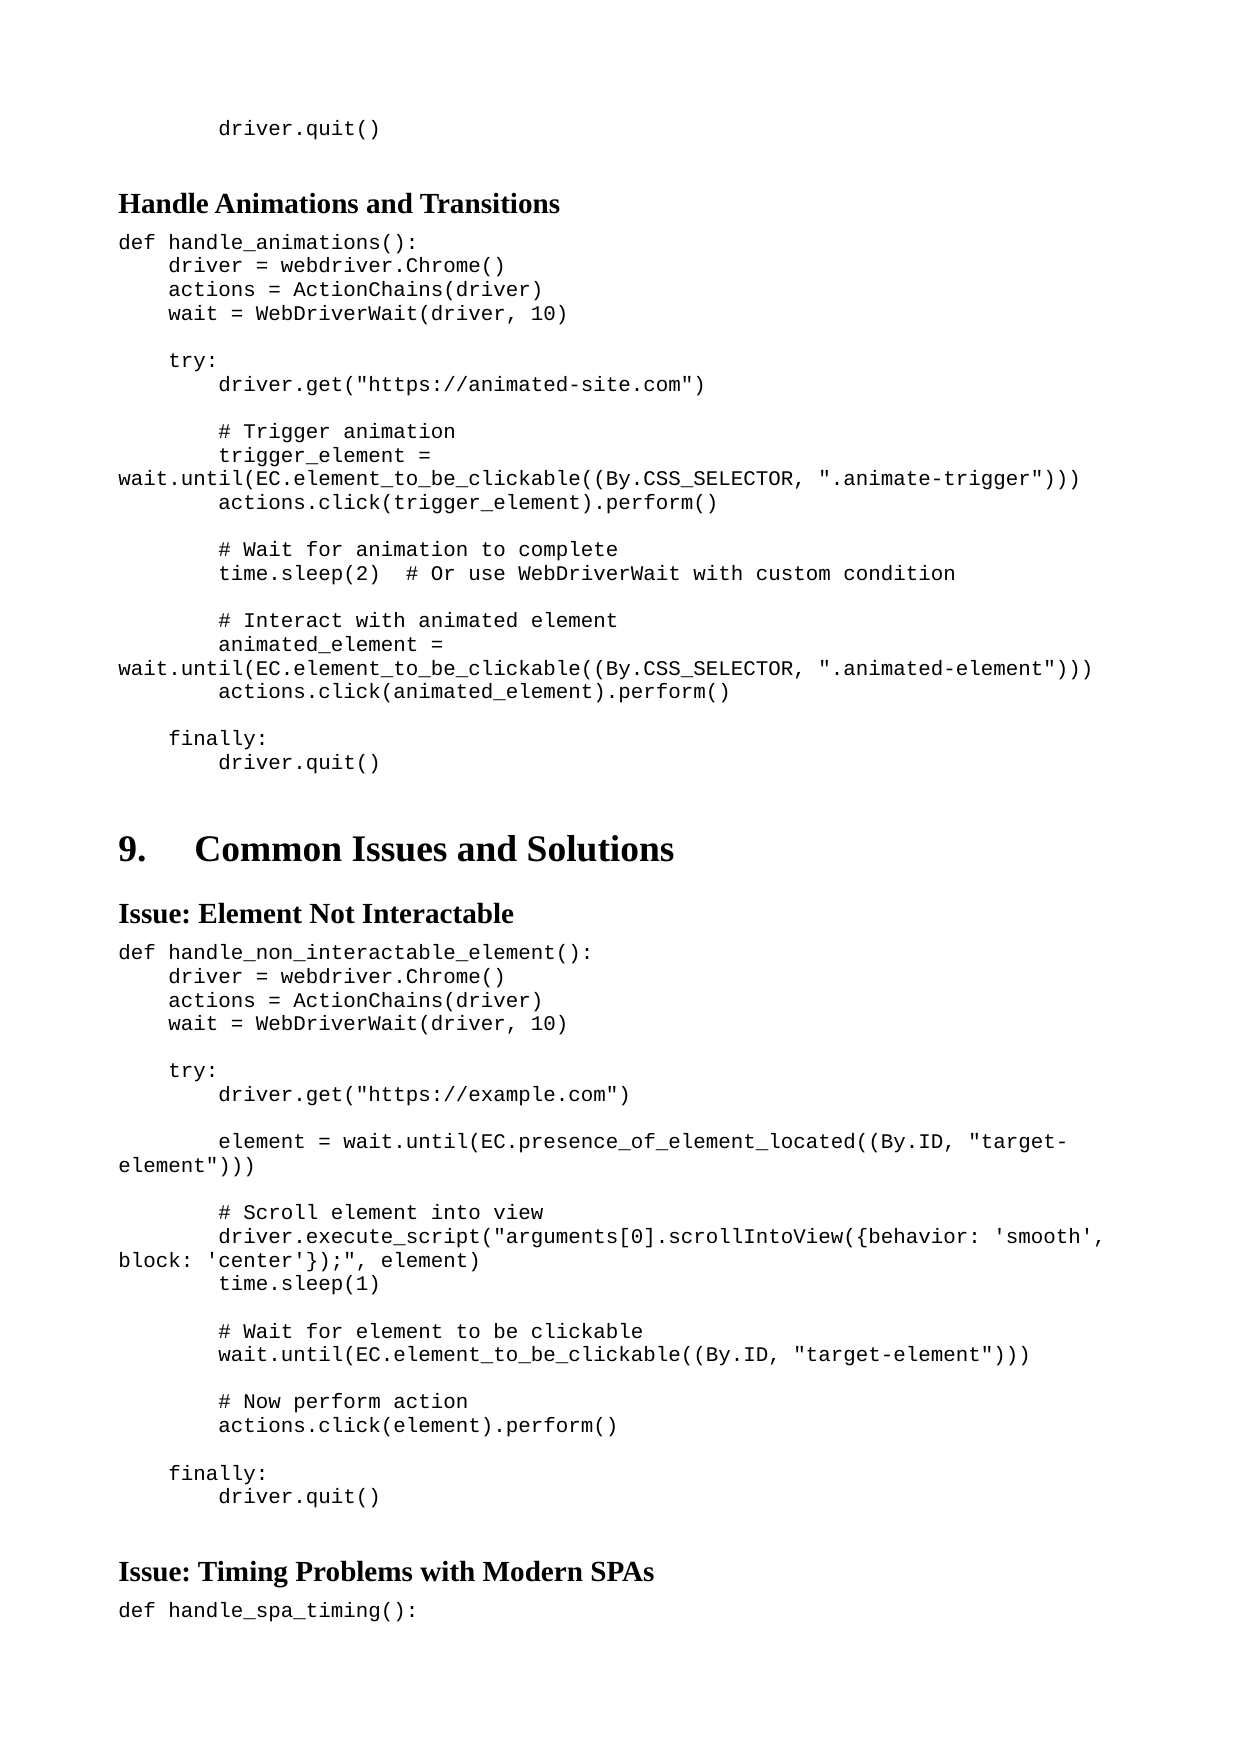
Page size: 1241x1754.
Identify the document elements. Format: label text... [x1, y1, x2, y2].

text # Wait for animation to complete [118, 539, 1122, 563]
text driver = webdriver.Chrome() [118, 256, 1122, 279]
text wait = WebDriverWait(driver, 10) [118, 1013, 1122, 1037]
text driver.execute_script("arguments[0].scrollIntoView({behavior: 'smooth', block: 'center'});", element) [118, 1226, 1122, 1273]
text wait.until(EC.element_to_be_clickable((By.ID, "target-element"))) [118, 1344, 1122, 1368]
text def handle_spa_timing(): [118, 1600, 1122, 1623]
text actions.click(trigger_element).perform() [118, 492, 1122, 516]
text time.sleep(1) [118, 1273, 1122, 1297]
text actions.click(animated_element).perform() [118, 681, 1122, 705]
subtitle Issue: Timing Problems with Modern SPAs [118, 1554, 1122, 1587]
text actions.click(element).perform() [118, 1415, 1122, 1439]
text # Wait for element to be clickable [118, 1321, 1122, 1344]
text driver.quit() [118, 1486, 1122, 1510]
text # Now perform action [118, 1392, 1122, 1415]
text # Trigger animation [118, 421, 1122, 445]
text driver = webdriver.Chrome() [118, 966, 1122, 989]
text def handle_animations(): [118, 232, 1122, 256]
text finally: [118, 728, 1122, 752]
text driver.get("https://example.com") [118, 1084, 1122, 1108]
text element = wait.until(EC.presence_of_element_located((By.ID, "target-element"))) [118, 1131, 1122, 1179]
text actions = ActionChains(driver) [118, 279, 1122, 303]
text finally: [118, 1462, 1122, 1486]
text # Interact with animated element [118, 610, 1122, 634]
text try: [118, 350, 1122, 374]
text # Scroll element into view [118, 1202, 1122, 1226]
text animated_element = wait.until(EC.element_to_be_clickable((By.CSS_SELECTOR, ".animated-element"))) [118, 634, 1122, 681]
text trigger_element = wait.until(EC.element_to_be_clickable((By.CSS_SELECTOR, ".animate-trigger"))) [118, 445, 1122, 492]
text def handle_non_interactable_element(): [118, 942, 1122, 966]
text driver.quit() [118, 752, 1122, 776]
text actions = ActionChains(driver) [118, 989, 1122, 1013]
text wait = WebDriverWait(driver, 10) [118, 303, 1122, 326]
text driver.get("https://animated-site.com") [118, 374, 1122, 397]
subtitle Handle Animations and Transitions [118, 186, 1122, 219]
text driver.quit() [118, 118, 1122, 142]
subtitle Issue: Element Not Interactable [118, 896, 1122, 930]
text time.sleep(2) # Or use WebDriverWait with custom condition [118, 563, 1122, 587]
text try: [118, 1061, 1122, 1084]
subtitle 9. 🚨 Common Issues and Solutions [118, 826, 1122, 869]
